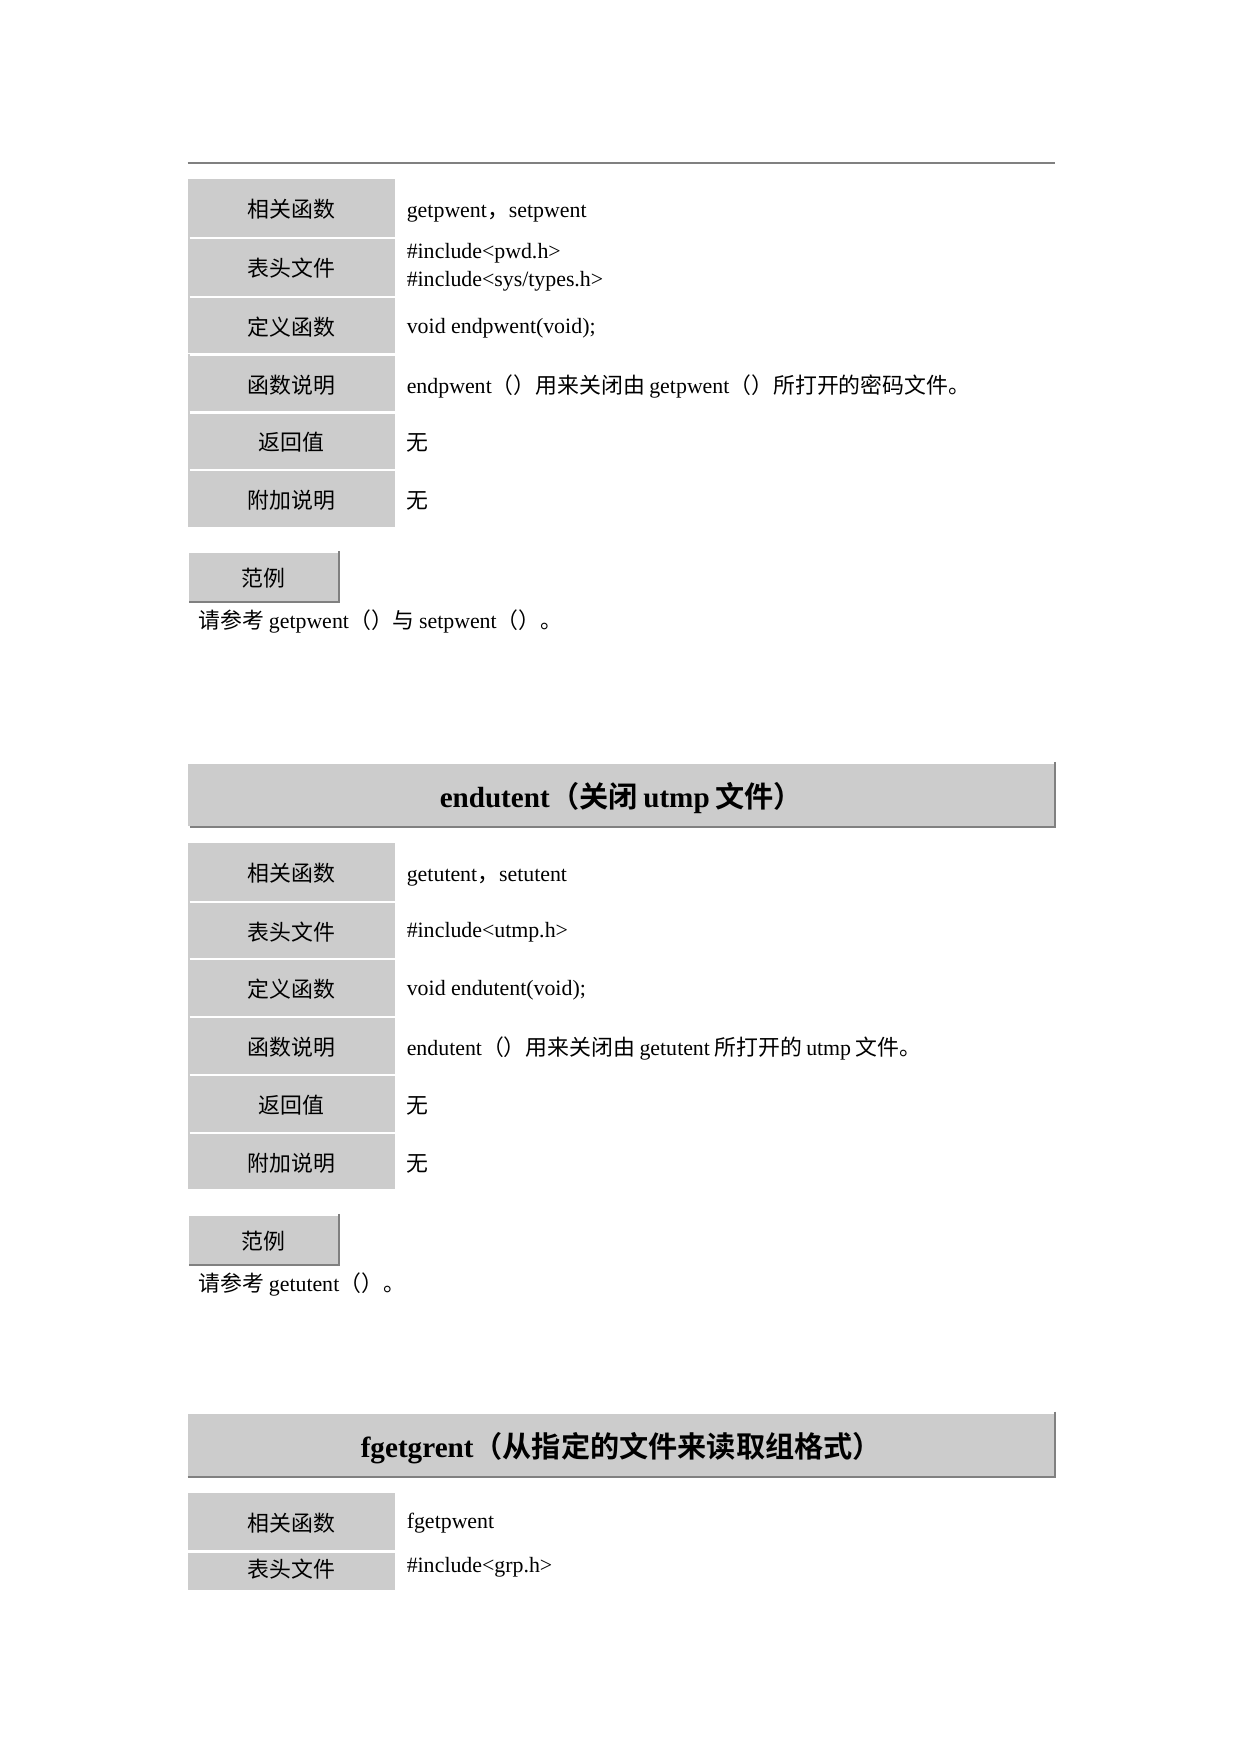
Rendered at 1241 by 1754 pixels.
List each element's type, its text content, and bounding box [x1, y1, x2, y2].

table_header endutent（关闭utmp文件） [188, 764, 1054, 826]
table_cell [188, 1190, 1055, 1214]
table_cell [188, 826, 1055, 843]
table_cell 返回值 [188, 411, 395, 469]
table_cell 定义函数 [188, 296, 395, 353]
table_cell 请参考getutent（）。 [188, 1264, 1055, 1347]
table_cell getpwent，setpwent [395, 179, 1055, 237]
table_cell 附加说明 [188, 469, 395, 527]
table_cell 表头文件 [188, 237, 395, 296]
table_cell void endutent(void); [395, 958, 1055, 1016]
table_cell [188, 527, 1055, 551]
table_header fgetgrent（从指定的文件来读取组格式） [188, 1414, 1054, 1476]
table_cell fgetpwent [395, 1493, 1055, 1550]
table_cell [340, 551, 1055, 601]
table_cell 相关函数 [188, 179, 395, 237]
table_cell [340, 1214, 1055, 1264]
table_cell #include<utmp.h> [395, 901, 1055, 958]
table_cell 相关函数 [188, 1493, 395, 1550]
table_cell #include<grp.h> [395, 1550, 1055, 1590]
table_cell [188, 1478, 1055, 1493]
table_cell 表头文件 [188, 1553, 395, 1590]
table_cell 请参考getpwent（）与setpwent（）。 [188, 601, 1055, 697]
table_cell 函数说明 [188, 1016, 395, 1074]
table_cell 范例 [189, 553, 338, 601]
table_cell 范例 [189, 1216, 338, 1264]
table_cell 定义函数 [188, 958, 395, 1016]
table_cell #include<pwd.h> #include<sys/types.h> [395, 237, 1055, 296]
table_cell 表头文件 [188, 901, 395, 958]
table_cell 无 [395, 469, 1055, 527]
table_cell endpwent（）用来关闭由getpwent（）所打开的密码文件。 [395, 354, 1055, 411]
table_cell 函数说明 [188, 354, 395, 411]
table_cell void endpwent(void); [395, 296, 1055, 353]
table_cell 相关函数 [188, 843, 395, 901]
table_cell getutent，setutent [395, 843, 1055, 901]
table_cell 无 [395, 1074, 1055, 1132]
table_cell 无 [395, 1132, 1055, 1189]
table_cell 返回值 [188, 1074, 395, 1132]
table_cell endutent（）用来关闭由getutent所打开的utmp文件。 [395, 1016, 1055, 1074]
table_cell [188, 164, 1055, 179]
table_cell 无 [395, 411, 1055, 469]
table_cell 附加说明 [188, 1132, 395, 1189]
